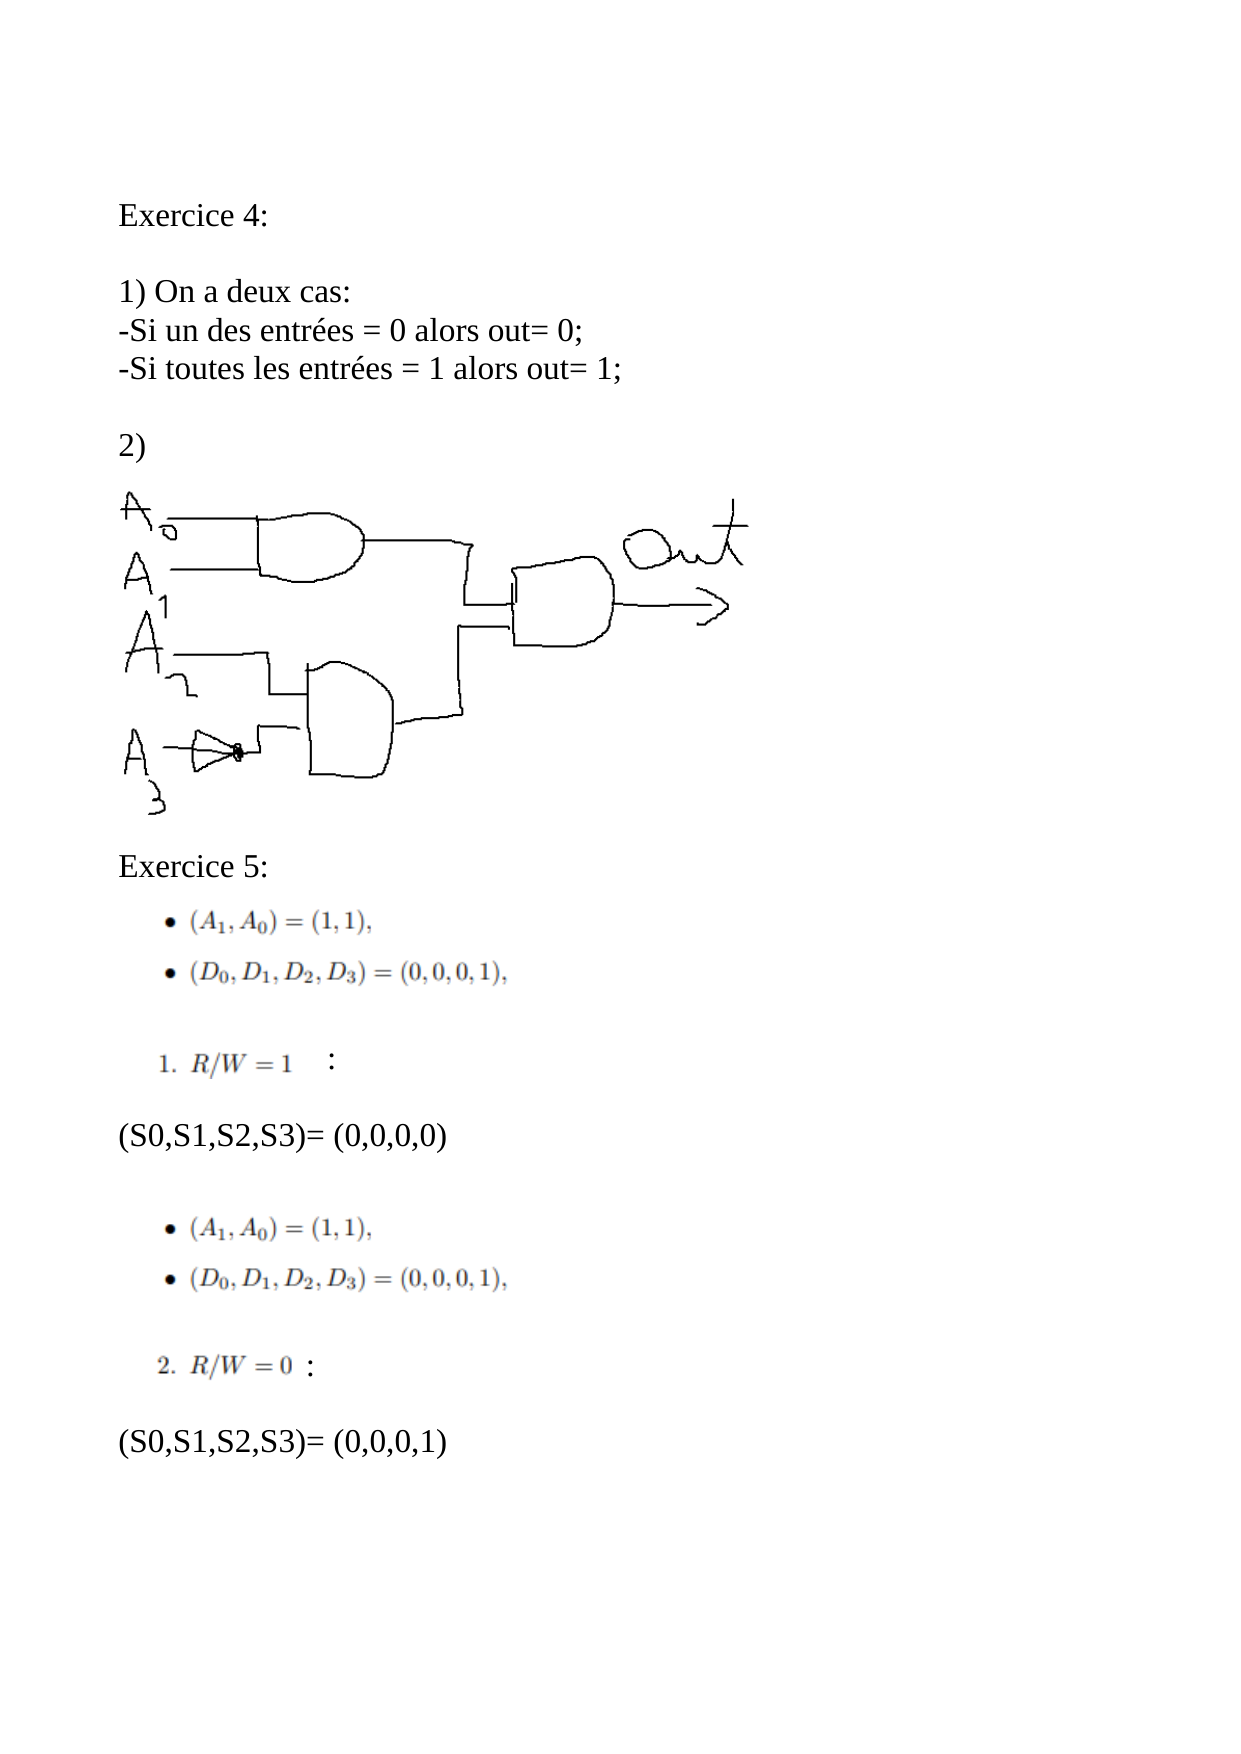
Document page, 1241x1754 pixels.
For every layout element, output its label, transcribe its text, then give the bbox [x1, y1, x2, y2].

text 2) [118, 425, 1122, 463]
text : [118, 1038, 1122, 1076]
picture [140, 1051, 327, 1079]
text 1) On a deux cas: [118, 271, 1122, 310]
picture [144, 906, 548, 999]
text (S0,S1,S2,S3)= (0,0,0,0) [118, 1115, 1122, 1153]
picture [147, 1349, 306, 1385]
text -Si toutes les entrées = 1 alors out= 1; [118, 348, 1122, 386]
picture [120, 478, 760, 819]
text Exercice 5: [118, 846, 1122, 885]
text : [118, 1345, 1122, 1383]
picture [144, 1212, 548, 1305]
text Exercice 4: [118, 195, 1122, 233]
text (S0,S1,S2,S3)= (0,0,0,1) [118, 1421, 1122, 1460]
text -Si un des entrées = 0 alors out= 0; [118, 310, 1122, 348]
